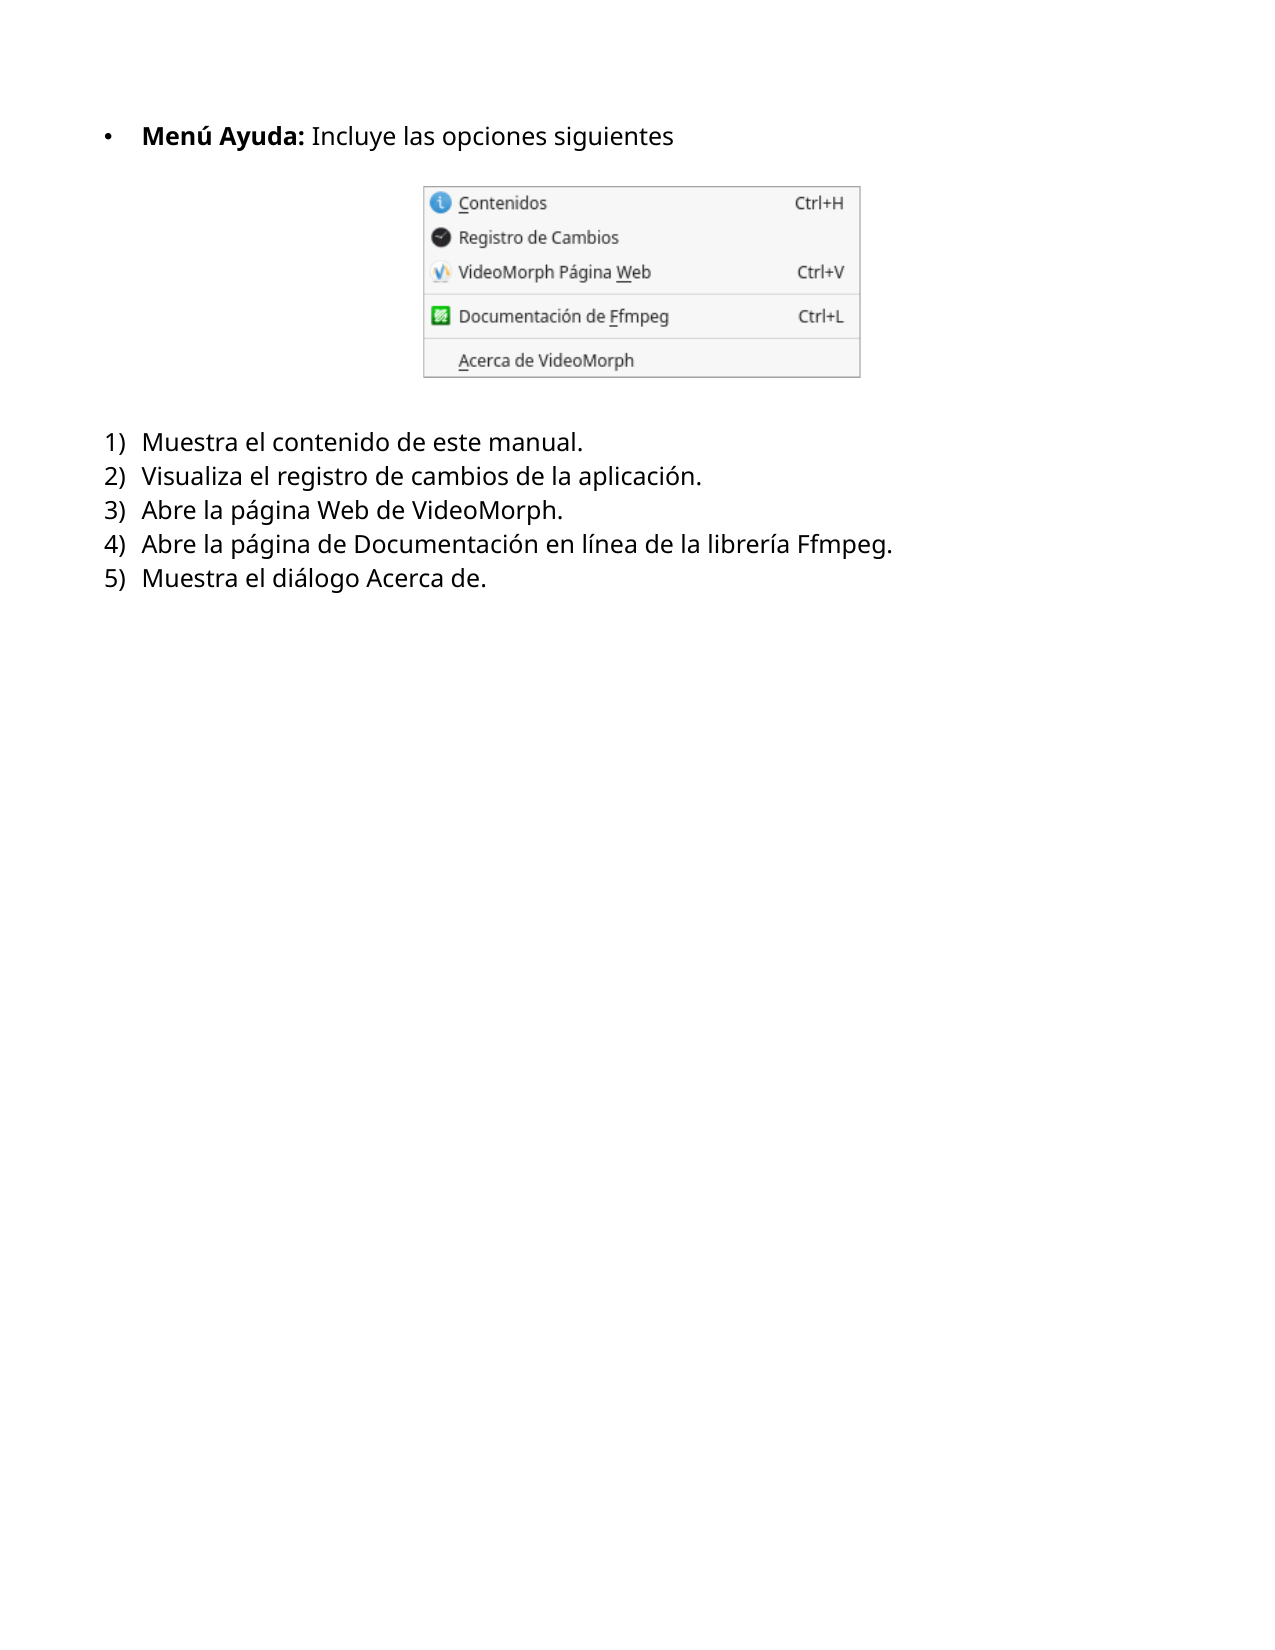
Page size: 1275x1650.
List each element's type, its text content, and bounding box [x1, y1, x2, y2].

list Abre la página Web de VideoMorph. [104, 493, 1217, 527]
picture [423, 186, 861, 378]
list Menú Ayuda: Incluye las opciones siguientes [104, 118, 1217, 152]
list Visualiza el registro de cambios de la aplicación. [104, 459, 1217, 493]
list Muestra el contenido de este manual. [104, 425, 1217, 459]
list Abre la página de Documentación en línea de la librería Ffmpeg. [104, 527, 1217, 561]
list Muestra el diálogo Acerca de. [104, 561, 1217, 595]
